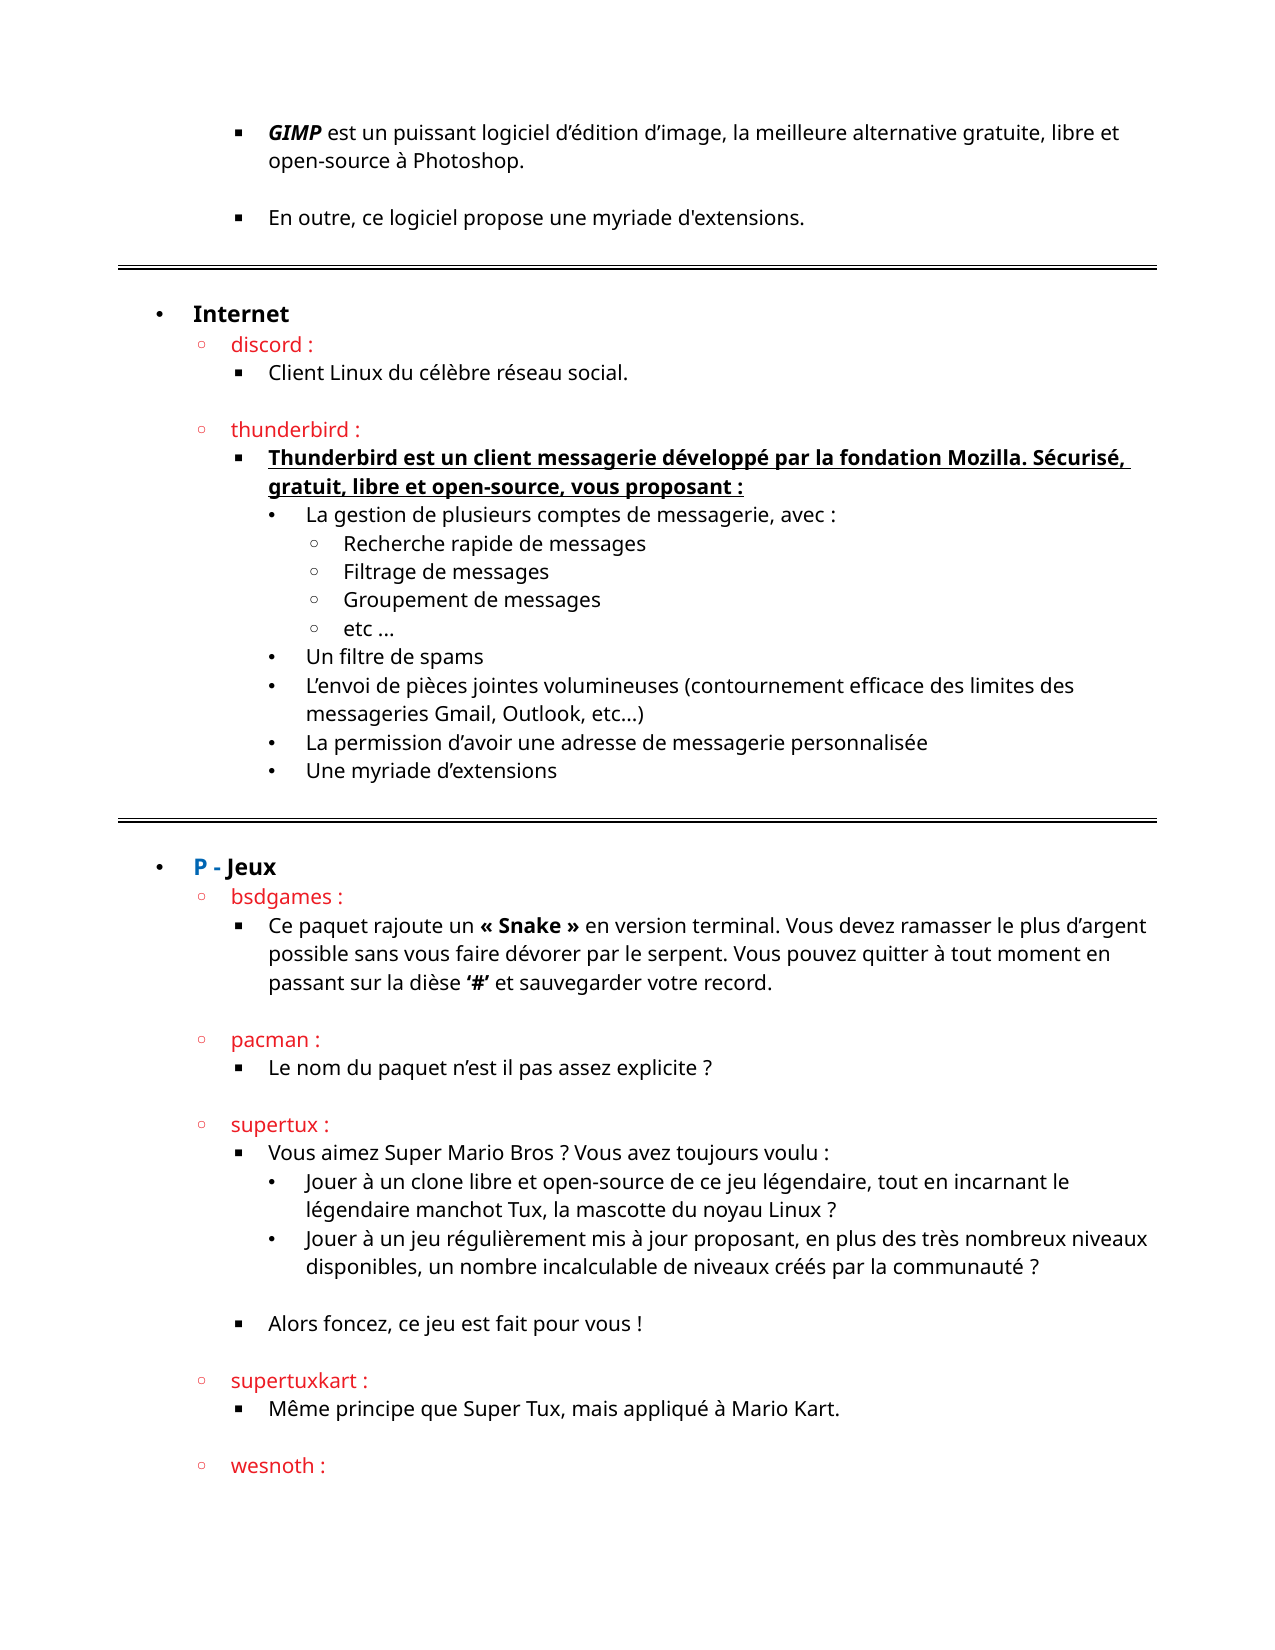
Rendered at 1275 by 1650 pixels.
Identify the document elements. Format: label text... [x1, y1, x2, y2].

list Vous aimez Super Mario Bros ? Vous avez toujours voulu : [231, 1138, 1157, 1167]
list etc ... [306, 614, 1157, 642]
list Filtrage de messages [306, 557, 1157, 586]
list En outre, ce logiciel propose une myriade d'extensions. [231, 203, 1157, 232]
list Alors foncez, ce jeu est fait pour vous ! [231, 1309, 1157, 1337]
list La gestion de plusieurs comptes de messagerie, avec : [268, 500, 1157, 529]
list GIMP est un puissant logiciel d’édition d’image, la meilleure alternative gratuite, libre et open-source à Photoshop. [231, 118, 1157, 175]
list La permission d’avoir une adresse de messagerie personnalisée [268, 728, 1157, 756]
list Internet [156, 298, 1157, 330]
list wesnoth : [193, 1451, 1157, 1480]
list Client Linux du célèbre réseau social. [231, 358, 1157, 387]
list Jouer à un jeu régulièrement mis à jour proposant, en plus des très nombreux niveaux disponibles, un nombre incalculable de niveaux créés par la communauté ? [268, 1224, 1157, 1281]
list P - Jeux [156, 851, 1157, 882]
list discord : [193, 330, 1157, 358]
list L’envoi de pièces jointes volumineuses (contournement efficace des limites des messageries Gmail, Outlook, etc...) [268, 671, 1157, 728]
list Une myriade d’extensions [268, 756, 1157, 785]
list Un filtre de spams [268, 642, 1157, 671]
list Thunderbird est un client messagerie développé par la fondation Mozilla. Sécurisé, gratuit, libre et open-source, vous proposant : [231, 443, 1157, 500]
list Recherche rapide de messages [306, 529, 1157, 557]
list pacman : [193, 1025, 1157, 1053]
list Le nom du paquet n’est il pas assez explicite ? [231, 1053, 1157, 1082]
list thunderbird : [193, 415, 1157, 443]
list supertuxkart : [193, 1366, 1157, 1394]
list Ce paquet rajoute un « Snake » en version terminal. Vous devez ramasser le plus d’argent possible sans vous faire dévorer par le serpent. Vous pouvez quitter à tout moment en passant sur la dièse ‘#’ et sauvegarder votre record. [231, 911, 1157, 996]
list Même principe que Super Tux, mais appliqué à Mario Kart. [231, 1394, 1157, 1423]
list supertux : [193, 1110, 1157, 1138]
list Jouer à un clone libre et open-source de ce jeu légendaire, tout en incarnant le légendaire manchot Tux, la mascotte du noyau Linux ? [268, 1167, 1157, 1224]
list bsdgames : [193, 882, 1157, 911]
list Groupement de messages [306, 586, 1157, 614]
